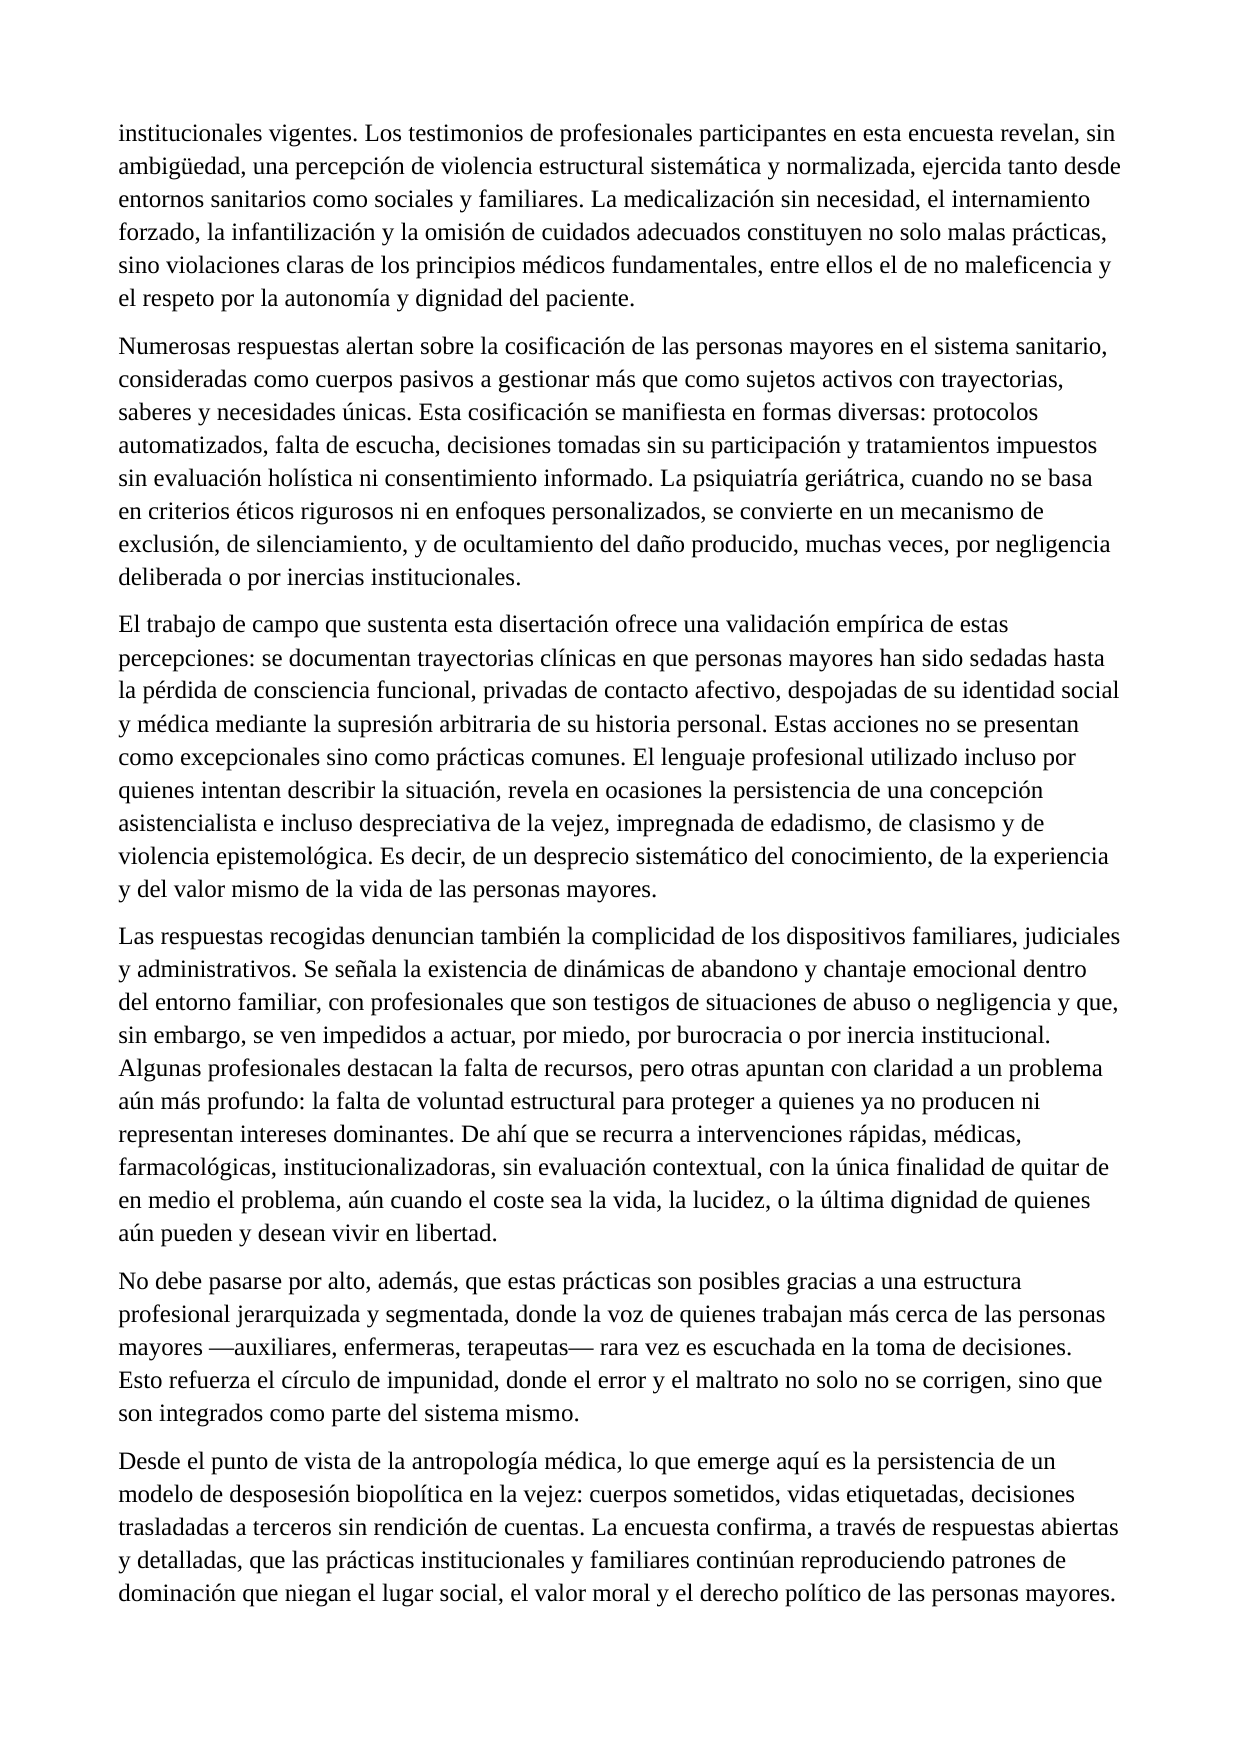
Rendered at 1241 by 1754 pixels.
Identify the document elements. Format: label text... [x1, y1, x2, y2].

text Las respuestas recogidas denuncian también la complicidad de los dispositivos familiares, judiciales y administrativos. Se señala la existencia de dinámicas de abandono y chantaje emocional dentro del entorno familiar, con profesionales que son testigos de situaciones de abuso o negligencia y que, sin embargo, se ven impedidos a actuar, por miedo, por burocracia o por inercia institucional. Algunas profesionales destacan la falta de recursos, pero otras apuntan con claridad a un problema aún más profundo: la falta de voluntad estructural para proteger a quienes ya no producen ni representan intereses dominantes. De ahí que se recurra a intervenciones rápidas, médicas, farmacológicas, institucionalizadoras, sin evaluación contextual, con la única finalidad de quitar de en medio el problema, aún cuando el coste sea la vida, la lucidez, o la última dignidad de quienes aún pueden y desean vivir en libertad. [118, 921, 1122, 1247]
text Desde el punto de vista de la antropología médica, lo que emerge aquí es la persistencia de un modelo de desposesión biopolítica en la vejez: cuerpos sometidos, vidas etiquetadas, decisiones trasladadas a terceros sin rendición de cuentas. La encuesta confirma, a través de respuestas abiertas y detalladas, que las prácticas institucionales y familiares continúan reproduciendo patrones de dominación que niegan el lugar social, el valor moral y el derecho político de las personas mayores. [118, 1446, 1122, 1607]
text El trabajo de campo que sustenta esta disertación ofrece una validación empírica de estas percepciones: se documentan trayectorias clínicas en que personas mayores han sido sedadas hasta la pérdida de consciencia funcional, privadas de contacto afectivo, despojadas de su identidad social y médica mediante la supresión arbitraria de su historia personal. Estas acciones no se presentan como excepcionales sino como prácticas comunes. El lenguaje profesional utilizado incluso por quienes intentan describir la situación, revela en ocasiones la persistencia de una concepción asistencialista e incluso despreciativa de la vejez, impregnada de edadismo, de clasismo y de violencia epistemológica. Es decir, de un desprecio sistemático del conocimiento, de la experiencia y del valor mismo de la vida de las personas mayores. [118, 609, 1122, 902]
text No debe pasarse por alto, además, que estas prácticas son posibles gracias a una estructura profesional jerarquizada y segmentada, donde la voz de quienes trabajan más cerca de las personas mayores —auxiliares, enfermeras, terapeutas— rara vez es escuchada en la toma de decisiones. Esto refuerza el círculo de impunidad, donde el error y el maltrato no solo no se corrigen, sino que son integrados como parte del sistema mismo. [118, 1266, 1122, 1427]
text institucionales vigentes. Los testimonios de profesionales participantes en esta encuesta revelan, sin ambigüedad, una percepción de violencia estructural sistemática y normalizada, ejercida tanto desde entornos sanitarios como sociales y familiares. La medicalización sin necesidad, el internamiento forzado, la infantilización y la omisión de cuidados adecuados constituyen no solo malas prácticas, sino violaciones claras de los principios médicos fundamentales, entre ellos el de no maleficencia y el respeto por la autonomía y dignidad del paciente. [118, 118, 1122, 312]
text Numerosas respuestas alertan sobre la cosificación de las personas mayores en el sistema sanitario, consideradas como cuerpos pasivos a gestionar más que como sujetos activos con trayectorias, saberes y necesidades únicas. Esta cosificación se manifiesta en formas diversas: protocolos automatizados, falta de escucha, decisiones tomadas sin su participación y tratamientos impuestos sin evaluación holística ni consentimiento informado. La psiquiatría geriátrica, cuando no se basa en criterios éticos rigurosos ni en enfoques personalizados, se convierte en un mecanismo de exclusión, de silenciamiento, y de ocultamiento del daño producido, muchas veces, por negligencia deliberada o por inercias institucionales. [118, 331, 1122, 591]
